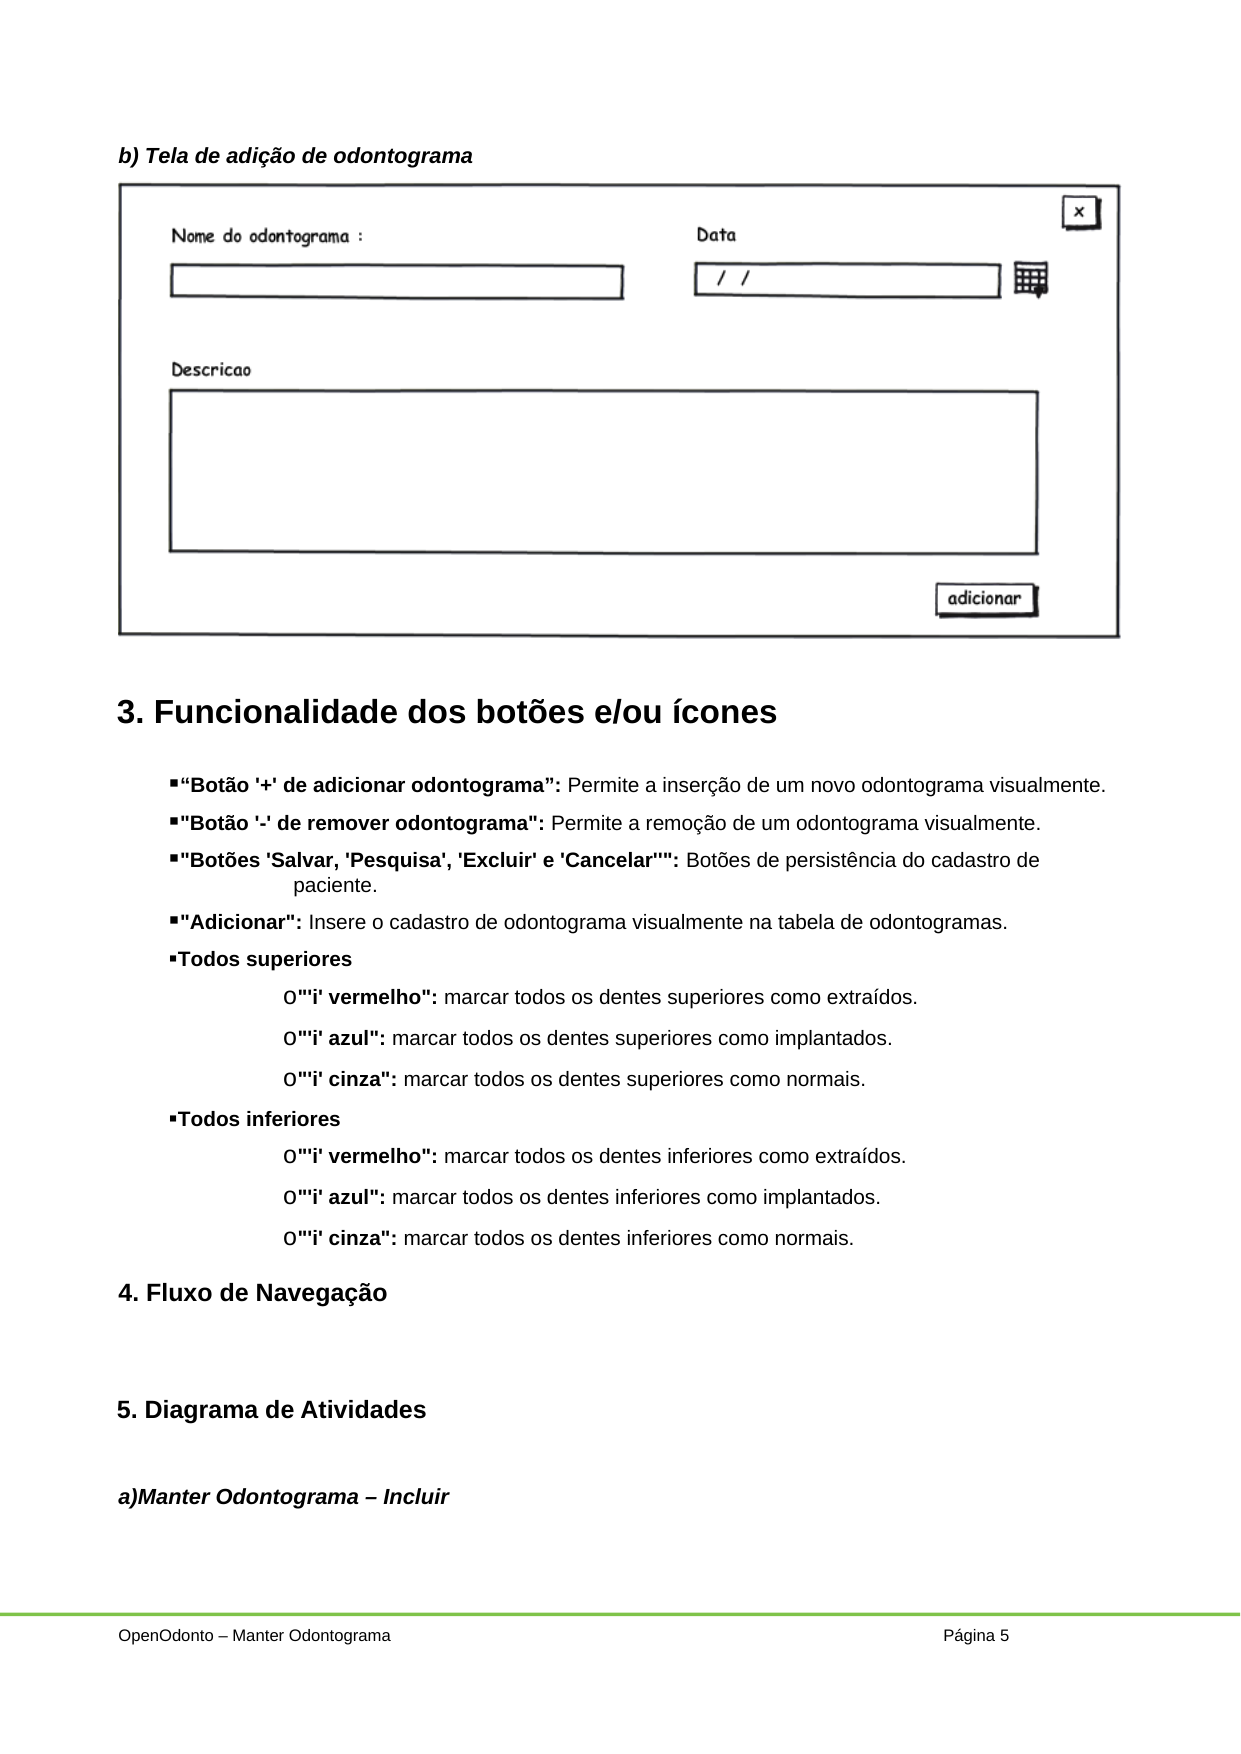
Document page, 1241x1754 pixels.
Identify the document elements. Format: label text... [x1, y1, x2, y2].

list Todos inferiores [168, 1106, 1122, 1130]
subtitle 3. Funcionalidade dos botões e/ou ícones [117, 692, 1122, 731]
list "'i' azul": marcar todos os dentes inferiores como implantados. [282, 1184, 1122, 1212]
list "Adicionar": Insere o cadastro de odontograma visualmente na tabela de odontogramas. [168, 910, 1122, 935]
subtitle 4. Fluxo de Navegação [117, 1278, 1122, 1307]
picture [118, 174, 1122, 639]
list "Botões 'Salvar, 'Pesquisa', 'Excluir' e 'Cancelar''": Botões de persistência do cadastro de paciente. [168, 848, 1122, 897]
list "'i' cinza": marcar todos os dentes superiores como normais. [282, 1066, 1122, 1094]
list "Botão '-' de remover odontograma": Permite a remoção de um odontograma visualmente. [168, 811, 1122, 836]
list "'i' azul": marcar todos os dentes superiores como implantados. [282, 1025, 1122, 1053]
subtitle Manter Odontograma – Incluir [118, 1484, 1122, 1509]
list "'i' vermelho": marcar todos os dentes superiores como extraídos. [282, 984, 1122, 1012]
subtitle 5. Diagrama de Atividades [115, 1395, 1122, 1424]
subtitle Tela de adição de odontograma [118, 143, 1122, 168]
list “Botão '+' de adicionar odontograma”: Permite a inserção de um novo odontograma visualmente. [168, 773, 1122, 798]
list "'i' vermelho": marcar todos os dentes inferiores como extraídos. [282, 1143, 1122, 1171]
list "'i' cinza": marcar todos os dentes inferiores como normais. [282, 1224, 1122, 1253]
list Todos superiores [168, 947, 1122, 971]
